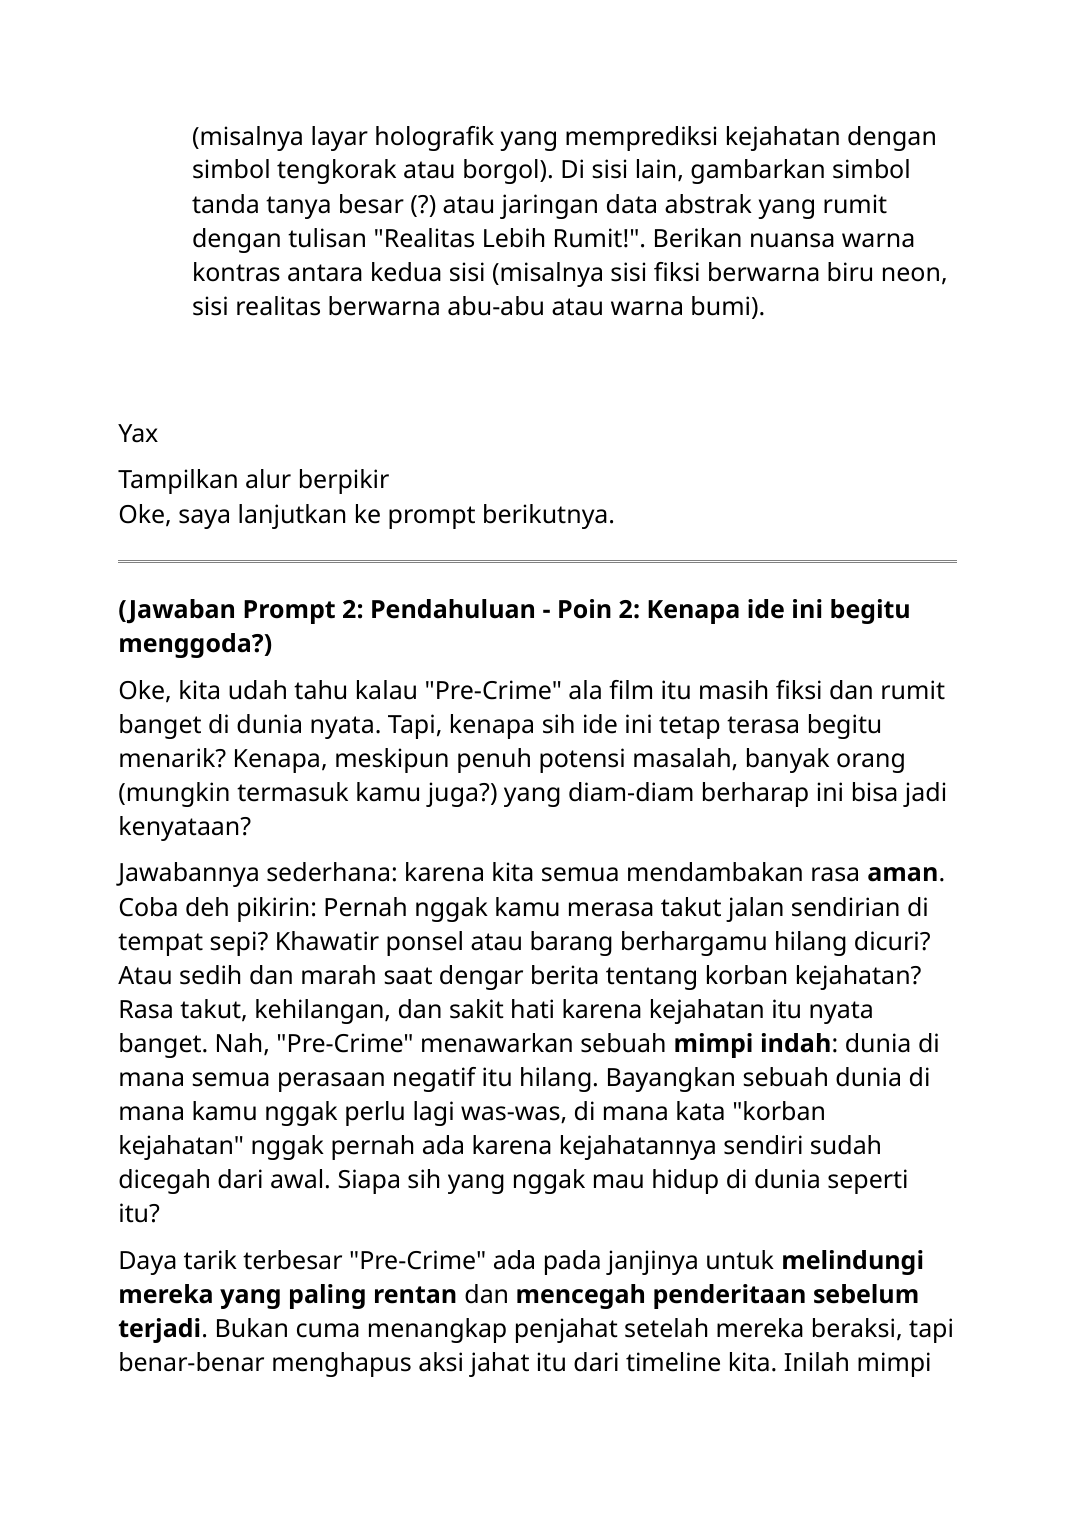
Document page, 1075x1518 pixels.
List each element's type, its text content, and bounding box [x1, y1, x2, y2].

list (misalnya layar holografik yang memprediksi kejahatan dengan simbol tengkorak atau borgol). Di sisi lain, gambarkan simbol tanda tanya besar (?) atau jaringan data abstrak yang rumit dengan tulisan "Realitas Lebih Rumit!". Berikan nuansa warna kontras antara kedua sisi (misalnya sisi fiksi berwarna biru neon, sisi realitas berwarna abu-abu atau warna bumi). [162, 118, 957, 322]
text Tampilkan alur berpikir [118, 462, 957, 496]
text Yax [118, 416, 957, 450]
text (Jawaban Prompt 2: Pendahuluan - Poin 2: Kenapa ide ini begitu menggoda?) [118, 592, 957, 660]
text Jawabannya sederhana: karena kita semua mendambakan rasa aman. Coba deh pikirin: Pernah nggak kamu merasa takut jalan sendirian di tempat sepi? Khawatir ponsel atau barang berhargamu hilang dicuri? Atau sedih dan marah saat dengar berita tentang korban kejahatan? Rasa takut, kehilangan, dan sakit hati karena kejahatan itu nyata banget. Nah, "Pre-Crime" menawarkan sebuah mimpi indah: dunia di mana semua perasaan negatif itu hilang. Bayangkan sebuah dunia di mana kamu nggak perlu lagi was-was, di mana kata "korban kejahatan" nggak pernah ada karena kejahatannya sendiri sudah dicegah dari awal. Siapa sih yang nggak mau hidup di dunia seperti itu? [118, 855, 957, 1230]
text Oke, kita udah tahu kalau "Pre-Crime" ala film itu masih fiksi dan rumit banget di dunia nyata. Tapi, kenapa sih ide ini tetap terasa begitu menarik? Kenapa, meskipun penuh potensi masalah, banyak orang (mungkin termasuk kamu juga?) yang diam-diam berharap ini bisa jadi kenyataan? [118, 672, 957, 843]
text Oke, saya lanjutkan ke prompt berikutnya. [118, 496, 957, 530]
text Daya tarik terbesar "Pre-Crime" ada pada janjinya untuk melindungi mereka yang paling rentan dan mencegah penderitaan sebelum terjadi. Bukan cuma menangkap penjahat setelah mereka beraksi, tapi benar-benar menghapus aksi jahat itu dari timeline kita. Inilah mimpi [118, 1242, 957, 1378]
